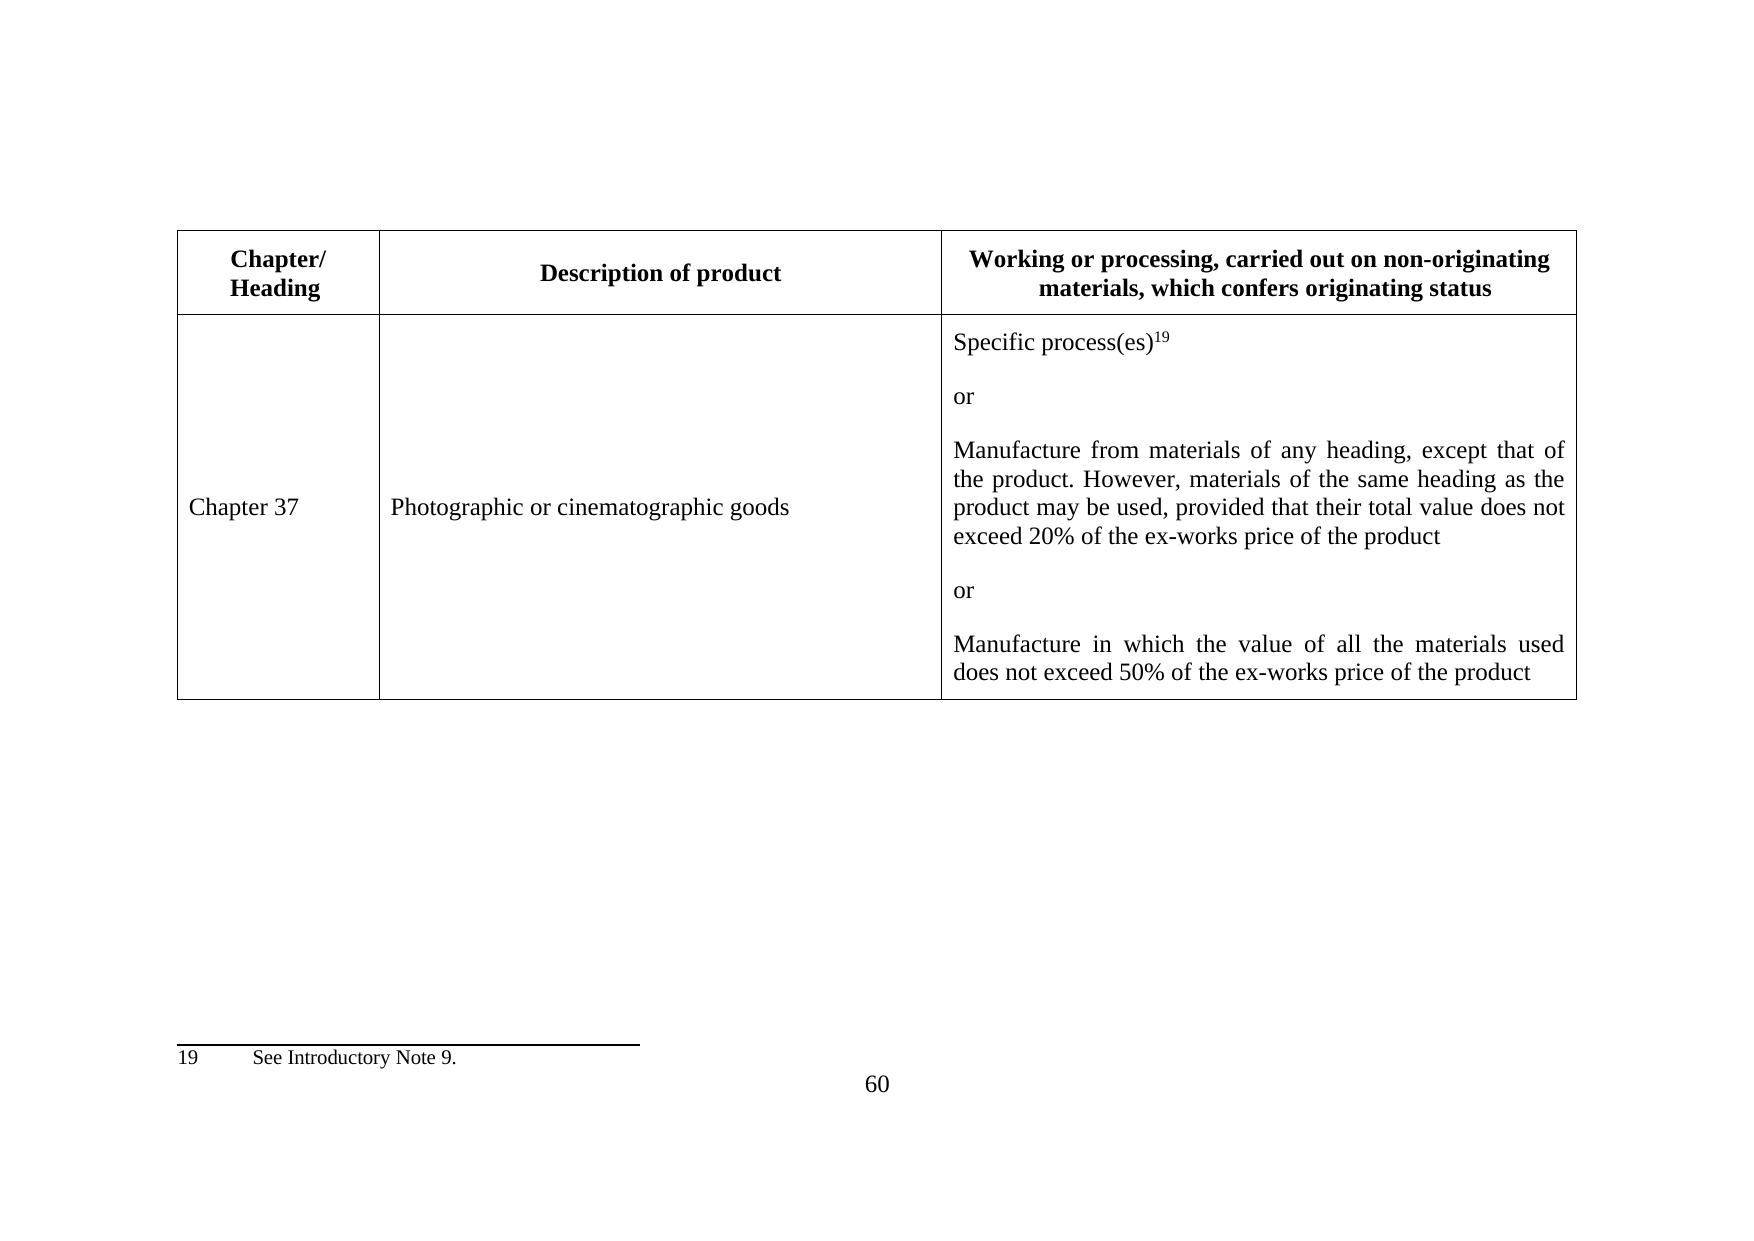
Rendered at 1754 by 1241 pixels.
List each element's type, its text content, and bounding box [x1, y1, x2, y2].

table_cell Chapter 37 [178, 315, 379, 699]
table_cell Specific process(es) or Manufacture from materials of any heading, except that of the product. However, materials of the same heading as the product may be used, provided that their total value does not exceed 20% of the ex-works price of the product or Manufacture in which the value of all the materials used does not exceed 50% of the ex-works price of the product [942, 315, 1576, 699]
table_cell Photographic or cinematographic goods [380, 315, 941, 699]
table_header Description of product [380, 231, 941, 314]
table_header Working or processing, carried out on non-originating materials, which confers originating status [942, 231, 1576, 314]
table_header Chapter/ Heading [178, 231, 379, 314]
